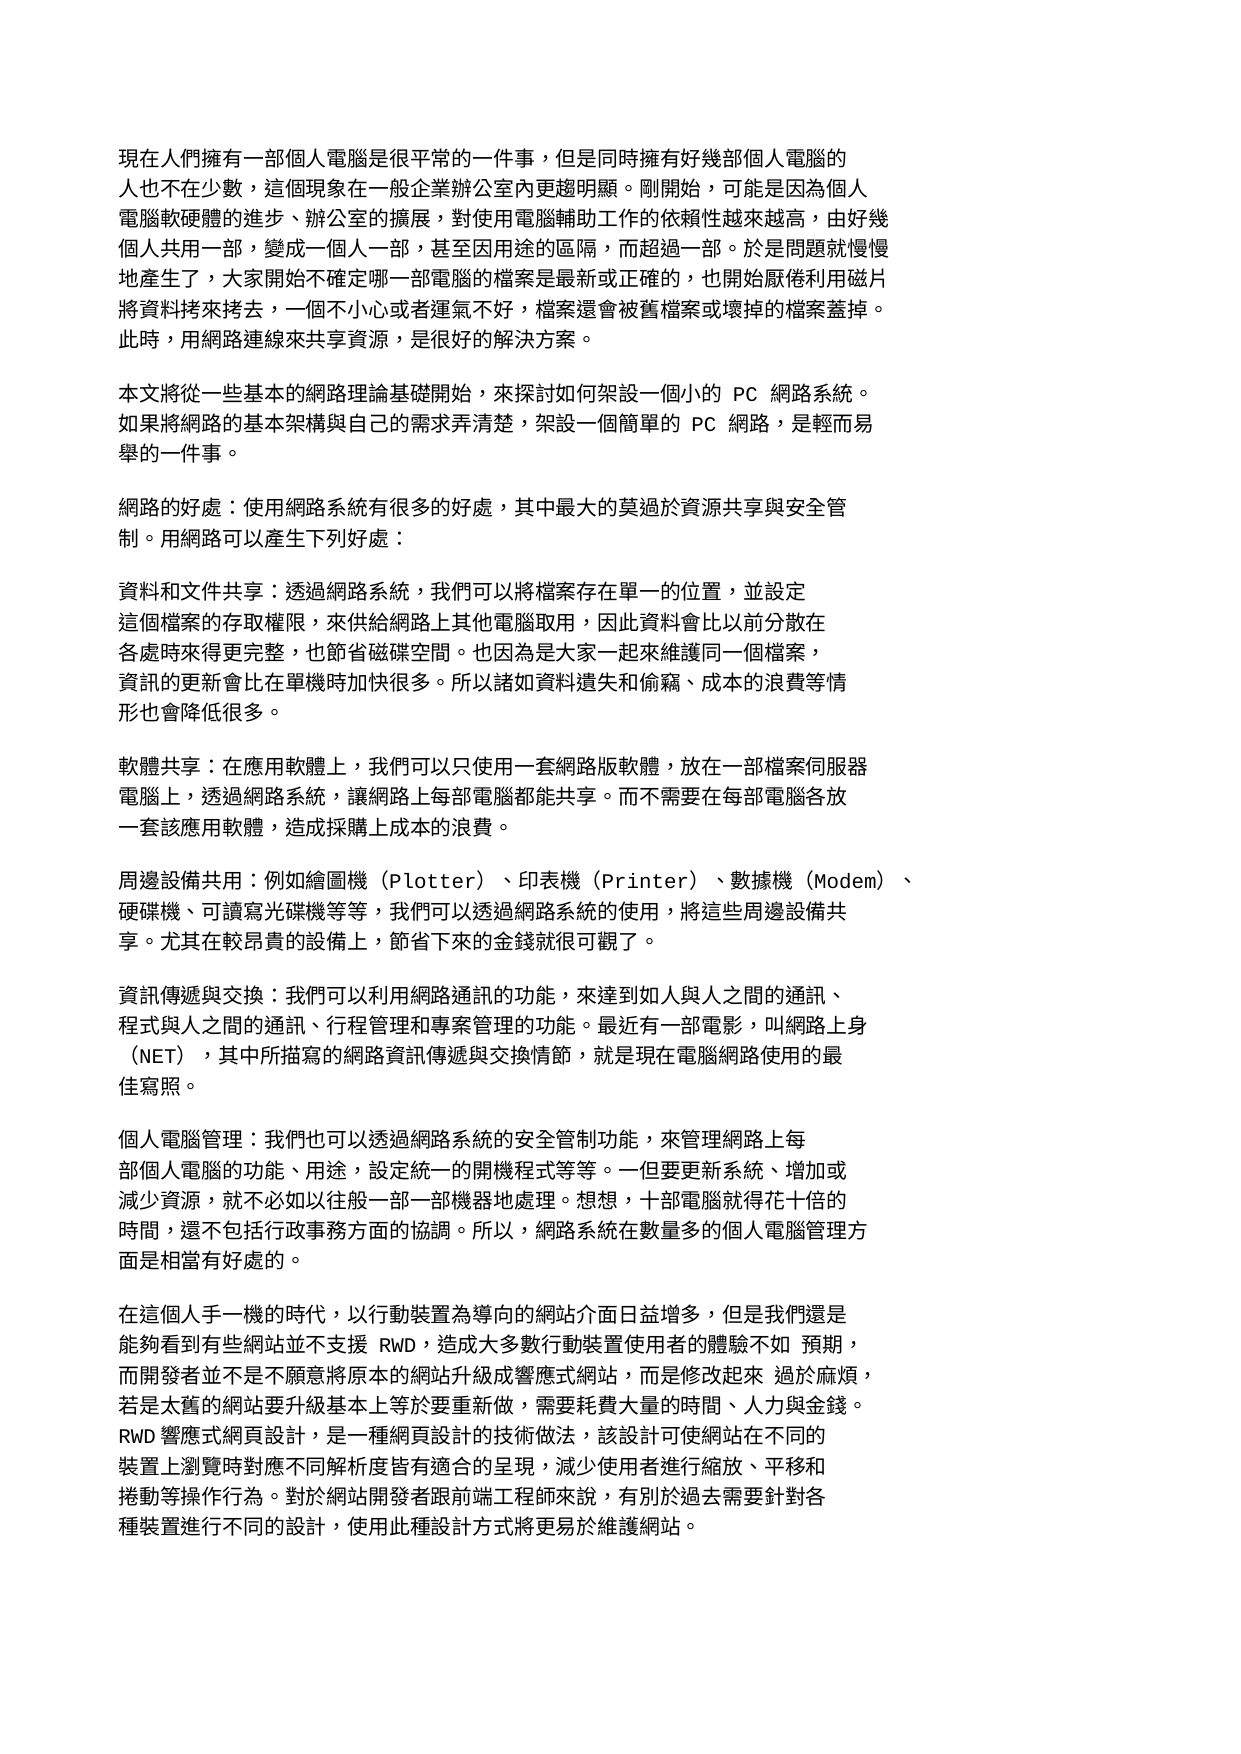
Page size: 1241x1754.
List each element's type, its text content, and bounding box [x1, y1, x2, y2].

text 能夠看到有些網站並不支援 RWD，造成大多數行動裝置使用者的體驗不如 預期， [118, 1329, 1122, 1359]
text 網路的好處：使用網路系統有很多的好處，其中最大的莫過於資源共享與安全管 [118, 492, 1122, 522]
text 此時，用網路連線來共享資源，是很好的解決方案。 [118, 323, 1122, 353]
text 個人電腦管理：我們也可以透過網路系統的安全管制功能，來管理網路上每 [118, 1124, 1122, 1154]
text RWD響應式網頁設計，是一種網頁設計的技術做法，該設計可使網站在不同的 [118, 1419, 1122, 1450]
text 一套該應用軟體，造成採購上成本的浪費。 [118, 811, 1122, 841]
text 電腦上，透過網路系統，讓網路上每部電腦都能共享。而不需要在每部電腦各放 [118, 781, 1122, 811]
text 硬碟機、可讀寫光碟機等等，我們可以透過網路系統的使用，將這些周邊設備共 [118, 895, 1122, 925]
text 軟體共享：在應用軟體上，我們可以只使用一套網路版軟體，放在一部檔案伺服器 [118, 750, 1122, 781]
text 而開發者並不是不願意將原本的網站升級成響應式網站，而是修改起來 過於麻煩， [118, 1359, 1122, 1389]
text 面是相當有好處的。 [118, 1244, 1122, 1275]
text 現在人們擁有一部個人電腦是很平常的一件事，但是同時擁有好幾部個人電腦的 [118, 142, 1122, 172]
text 時間，還不包括行政事務方面的協調。所以，網路系統在數量多的個人電腦管理方 [118, 1214, 1122, 1244]
text 人也不在少數，這個現象在一般企業辦公室內更趨明顯。剛開始，可能是因為個人 [118, 172, 1122, 202]
text 裝置上瀏覽時對應不同解析度皆有適合的呈現，減少使用者進行縮放、平移和 [118, 1450, 1122, 1480]
text 這個檔案的存取權限，來供給網路上其他電腦取用，因此資料會比以前分散在 [118, 606, 1122, 636]
text 資訊傳遞與交換：我們可以利用網路通訊的功能，來達到如人與人之間的通訊、 [118, 979, 1122, 1009]
text 地產生了，大家開始不確定哪一部電腦的檔案是最新或正確的，也開始厭倦利用磁片 [118, 263, 1122, 293]
text 制。用網路可以產生下列好處： [118, 522, 1122, 552]
text 個人共用一部，變成一個人一部，甚至因用途的區隔，而超過一部。於是問題就慢慢 [118, 232, 1122, 263]
text 佳寫照。 [118, 1070, 1122, 1100]
text 周邊設備共用：例如繪圖機（Plotter）、印表機（Printer）、數據機（Modem）、 [118, 864, 1122, 895]
text 本文將從一些基本的網路理論基礎開始，來探討如何架設一個小的 PC 網路系統。 [118, 377, 1122, 407]
text 形也會降低很多。 [118, 696, 1122, 727]
text 電腦軟硬體的進步、辦公室的擴展，對使用電腦輔助工作的依賴性越來越高，由好幾 [118, 202, 1122, 232]
text 減少資源，就不必如以往般一部一部機器地處理。想想，十部電腦就得花十倍的 [118, 1184, 1122, 1214]
text 捲動等操作行為。對於網站開發者跟前端工程師來說，有別於過去需要針對各 [118, 1480, 1122, 1510]
text 部個人電腦的功能、用途，設定統一的開機程式等等。一但要更新系統、增加或 [118, 1154, 1122, 1184]
text 如果將網路的基本架構與自己的需求弄清楚，架設一個簡單的 PC 網路，是輕而易 [118, 407, 1122, 438]
text 資訊的更新會比在單機時加快很多。所以諸如資料遺失和偷竊、成本的浪費等情 [118, 666, 1122, 696]
text （NET），其中所描寫的網路資訊傳遞與交換情節，就是現在電腦網路使用的最 [118, 1039, 1122, 1070]
text 在這個人手一機的時代，以行動裝置為導向的網站介面日益增多，但是我們還是 [118, 1298, 1122, 1329]
text 若是太舊的網站要升級基本上等於要重新做，需要耗費大量的時間、人力與金錢。 [118, 1389, 1122, 1419]
text 將資料拷來拷去，一個不小心或者運氣不好，檔案還會被舊檔案或壞掉的檔案蓋掉。 [118, 293, 1122, 323]
text 資料和文件共享：透過網路系統，我們可以將檔案存在單一的位置，並設定 [118, 576, 1122, 606]
text 種裝置進行不同的設計，使用此種設計方式將更易於維護網站。 [118, 1510, 1122, 1541]
text 舉的一件事。 [118, 438, 1122, 468]
text 程式與人之間的通訊、行程管理和專案管理的功能。最近有一部電影，叫網路上身 [118, 1009, 1122, 1039]
text 享。尤其在較昂貴的設備上，節省下來的金錢就很可觀了。 [118, 925, 1122, 955]
text 各處時來得更完整，也節省磁碟空間。也因為是大家一起來維護同一個檔案， [118, 636, 1122, 666]
